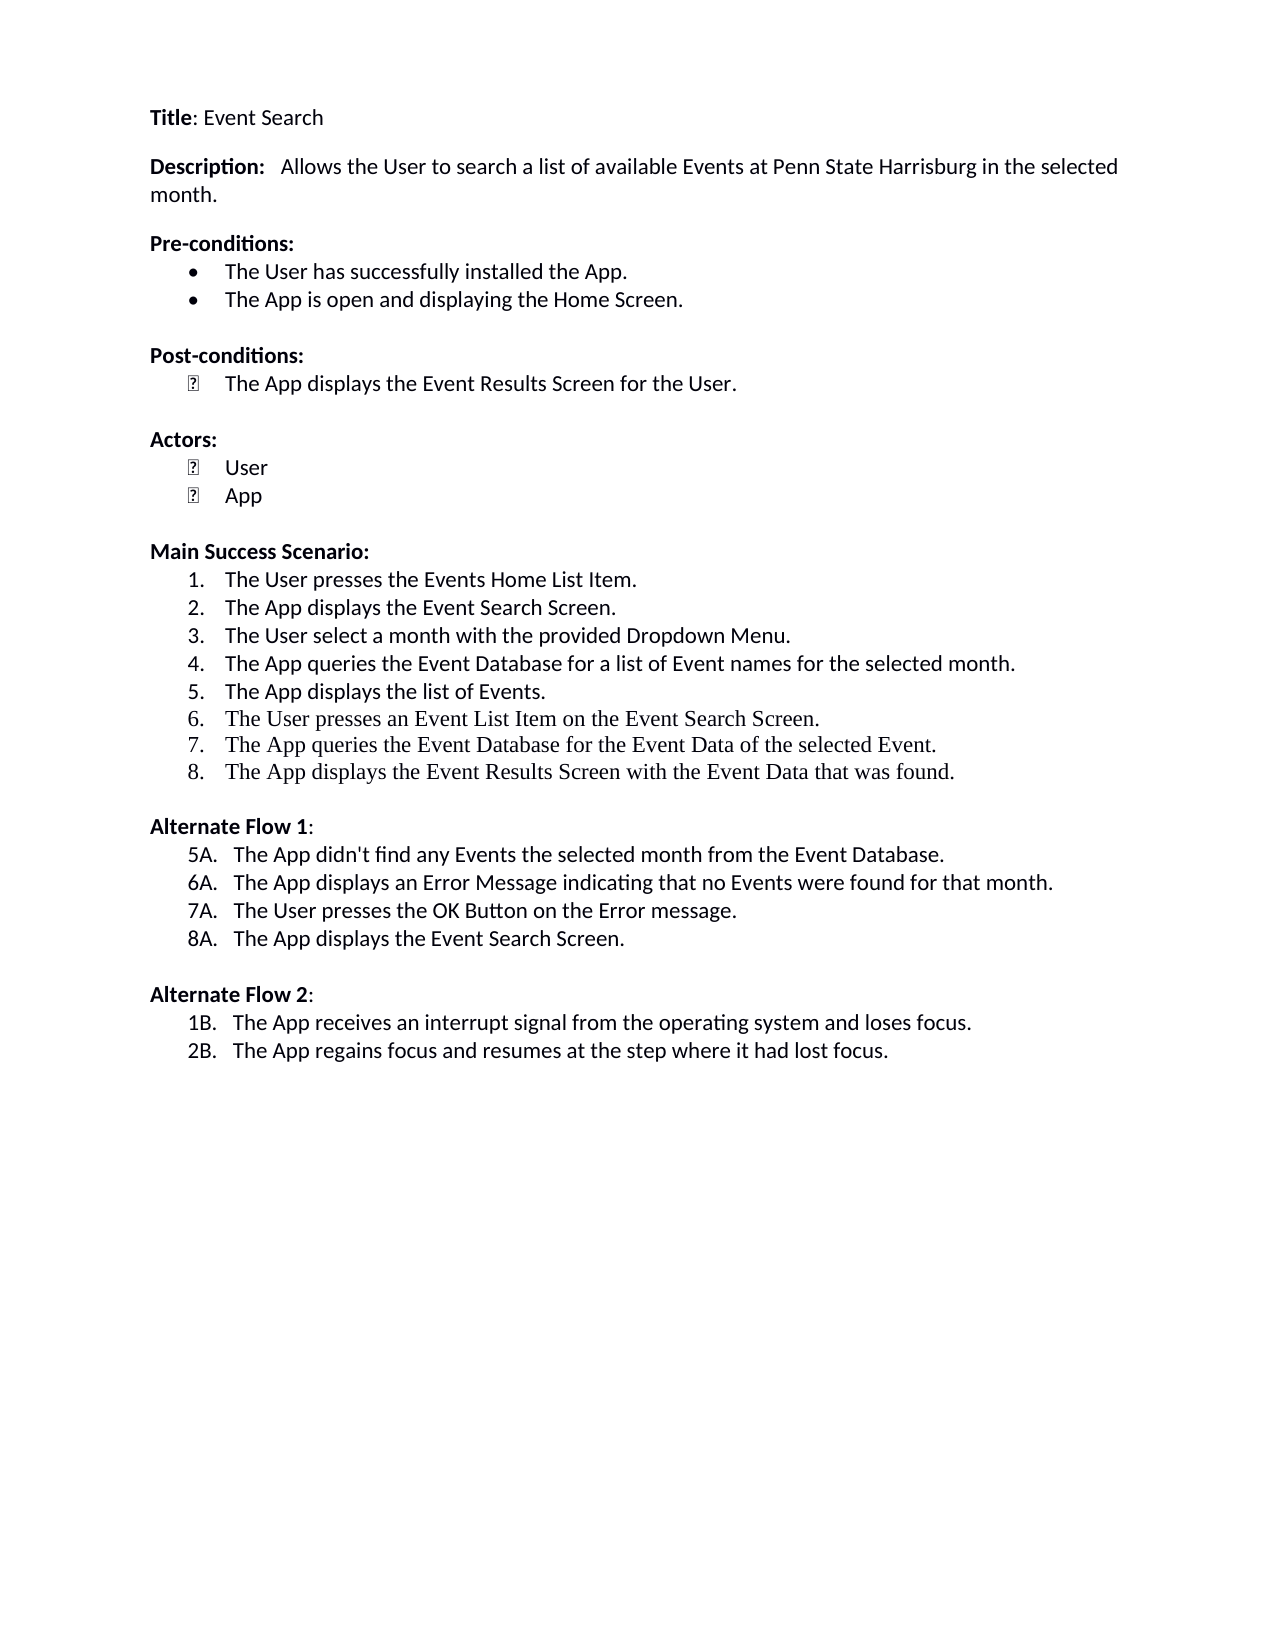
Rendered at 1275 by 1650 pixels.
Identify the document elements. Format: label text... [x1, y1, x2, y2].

list The User presses an Event List Item on the Event Search Screen. [187, 705, 1125, 731]
list The User presses the Events Home List Item. [187, 565, 1125, 593]
list The App queries the Event Database for a list of Event names for the selected month. [187, 649, 1125, 677]
text 8A. The App displays the Event Search Screen. [187, 924, 1125, 952]
list User [187, 453, 1125, 481]
list The User has successfully installed the App. [187, 257, 1125, 285]
text Post-conditions: [150, 341, 1125, 369]
text 6A. The App displays an Error Message indicating that no Events were found for that month. [187, 868, 1125, 896]
text 2B. The App regains focus and resumes at the step where it had lost focus. [187, 1036, 1125, 1064]
text Main Success Scenario: [150, 537, 1125, 565]
text Alternate Flow 2: [150, 980, 1125, 1008]
text Actors: [150, 425, 1125, 453]
list The App displays the Event Results Screen for the User. [187, 369, 1125, 397]
text Pre-conditions: [150, 229, 1125, 257]
text 1B. The App receives an interrupt signal from the operating system and loses focus. [187, 1008, 1125, 1036]
list The App queries the Event Database for the Event Data of the selected Event. [187, 731, 1125, 758]
list The App displays the list of Events. [187, 677, 1125, 705]
text Description: Allows the User to search a list of available Events at Penn State Harrisburg in the selected month. [150, 152, 1125, 208]
text 7A. The User presses the OK Button on the Error message. [187, 896, 1125, 924]
text 5A. The App didn't find any Events the selected month from the Event Database. [187, 840, 1125, 868]
list The App displays the Event Search Screen. [187, 593, 1125, 621]
text Title: Event Search [150, 103, 1125, 131]
list The App is open and displaying the Home Screen. [187, 285, 1125, 313]
list The App displays the Event Results Screen with the Event Data that was found. [187, 758, 1125, 784]
text Alternate Flow 1: [150, 812, 1125, 840]
list App [187, 481, 1125, 509]
list The User select a month with the provided Dropdown Menu. [187, 621, 1125, 649]
